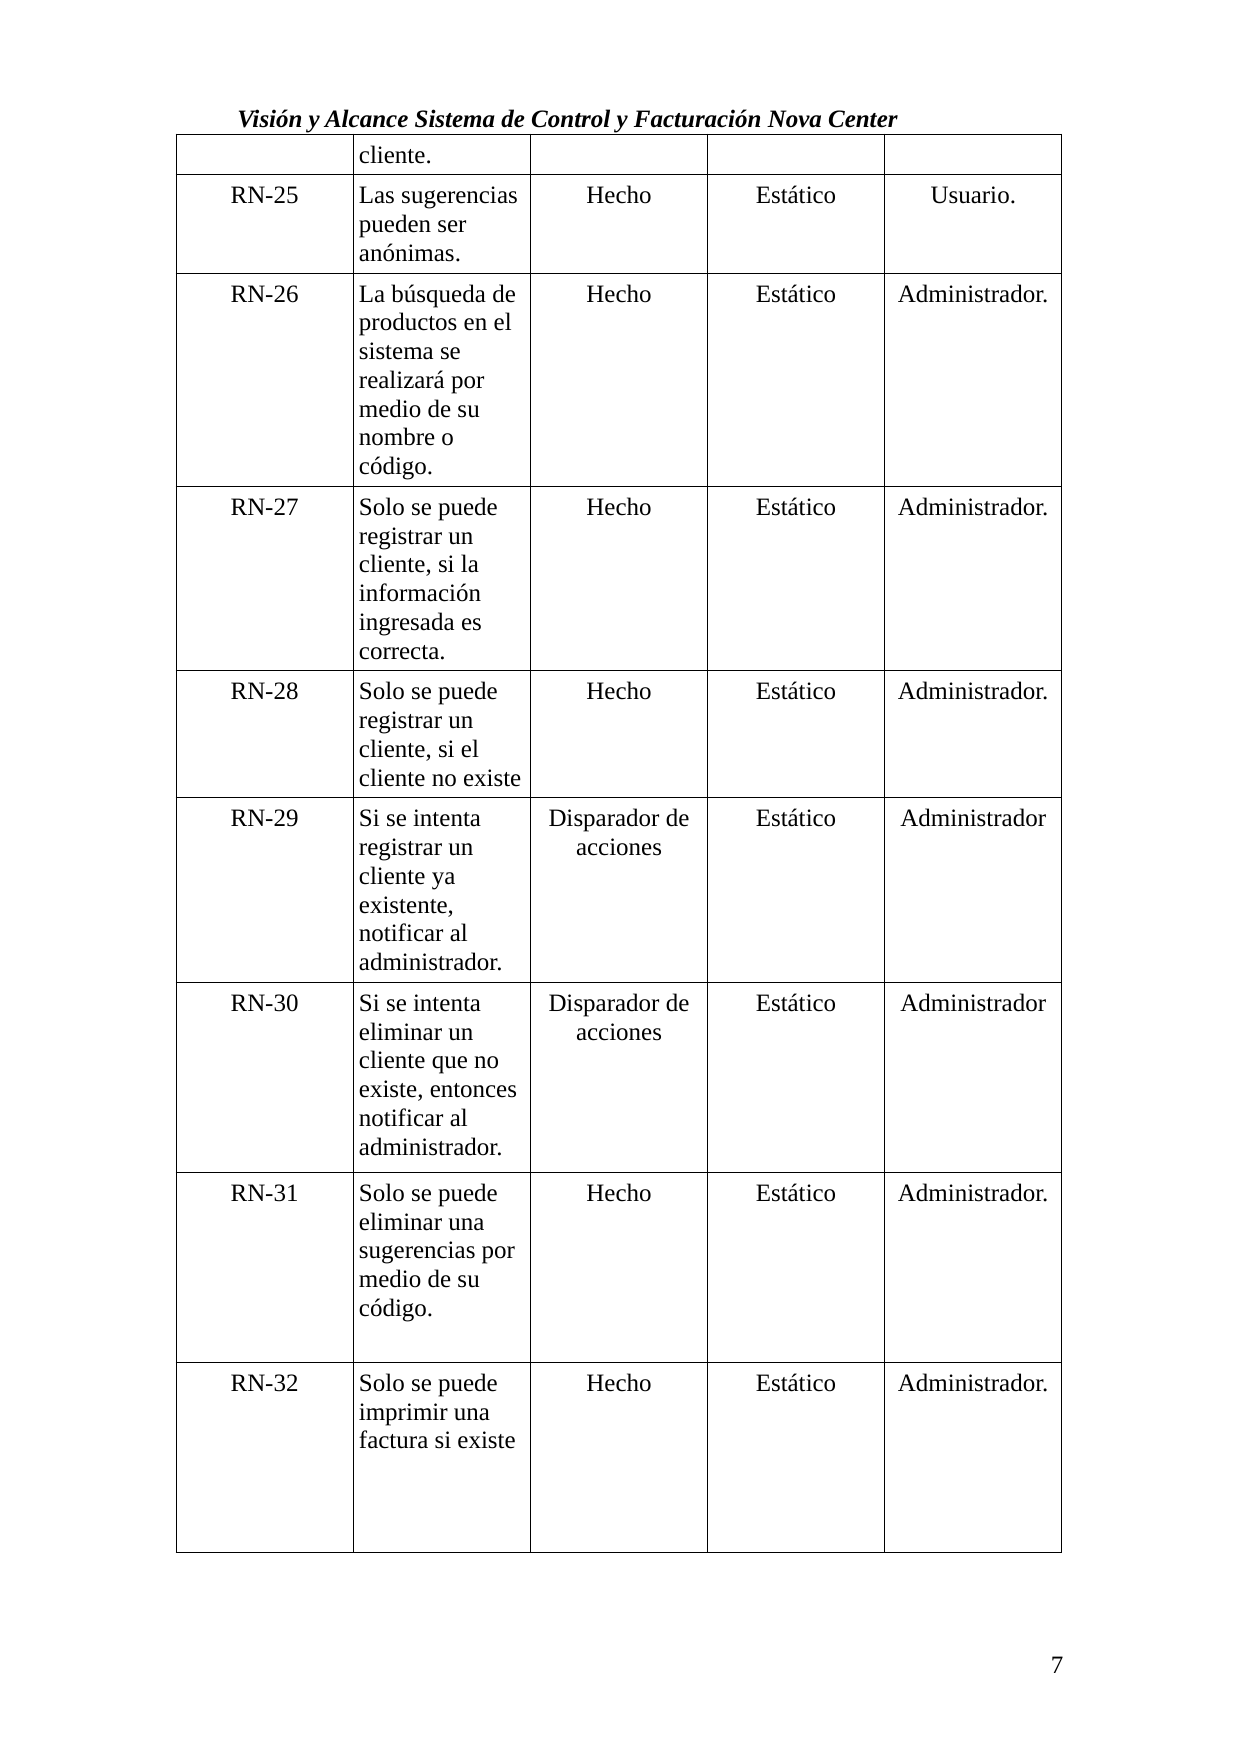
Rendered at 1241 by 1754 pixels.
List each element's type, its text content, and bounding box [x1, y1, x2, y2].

table_cell Estático [708, 274, 884, 486]
table_cell Administrador [885, 798, 1061, 982]
table_cell Solo se puede registrar un cliente, si la información ingresada es correcta. [354, 487, 530, 670]
table_cell Disparador de acciones [531, 983, 707, 1172]
table_cell Administrador. [885, 671, 1061, 797]
table_cell Administrador. [885, 1173, 1061, 1362]
table_cell Administrador. [885, 487, 1061, 670]
table_cell Hecho [531, 274, 707, 486]
table_cell Hecho [531, 1173, 707, 1362]
table_cell [177, 135, 353, 174]
table_cell Las sugerencias pueden ser anónimas. [354, 175, 530, 272]
table_cell Estático [708, 1173, 884, 1362]
table_cell Hecho [531, 671, 707, 797]
table_cell Administrador [885, 983, 1061, 1172]
table_cell Estático [708, 1363, 884, 1552]
table_cell Si se intenta registrar un cliente ya existente, notificar al administrador. [354, 798, 530, 982]
table_cell RN-30 [177, 983, 353, 1172]
table_cell Usuario. [885, 175, 1061, 272]
table_cell RN-29 [177, 798, 353, 982]
table_cell Estático [708, 671, 884, 797]
table_cell Hecho [531, 175, 707, 272]
table_cell [531, 135, 707, 174]
table_cell Disparador de acciones [531, 798, 707, 982]
table_cell Solo se puede registrar un cliente, si el cliente no existe [354, 671, 530, 797]
table_cell Estático [708, 798, 884, 982]
table_cell La búsqueda de productos en el sistema se realizará por medio de su nombre o código. [354, 274, 530, 486]
table_cell Solo se puede eliminar una sugerencias por medio de su código. [354, 1173, 530, 1362]
table_cell [885, 135, 1061, 174]
table_cell RN-31 [177, 1173, 353, 1362]
table_cell Solo se puede imprimir una factura si existe [354, 1363, 530, 1552]
table_cell Hecho [531, 487, 707, 670]
table_cell RN-27 [177, 487, 353, 670]
table_cell Estático [708, 983, 884, 1172]
table_cell RN-26 [177, 274, 353, 486]
table_cell Estático [708, 487, 884, 670]
table_cell Si se intenta eliminar un cliente que no existe, entonces notificar al administrador. [354, 983, 530, 1172]
table_cell Administrador. [885, 274, 1061, 486]
table_cell [708, 135, 884, 174]
table_cell RN-28 [177, 671, 353, 797]
table_cell Administrador. [885, 1363, 1061, 1552]
table_cell Hecho [531, 1363, 707, 1552]
table_cell Estático [708, 175, 884, 272]
table_cell cliente. [354, 135, 530, 174]
table_cell RN-32 [177, 1363, 353, 1552]
table_cell RN-25 [177, 175, 353, 272]
